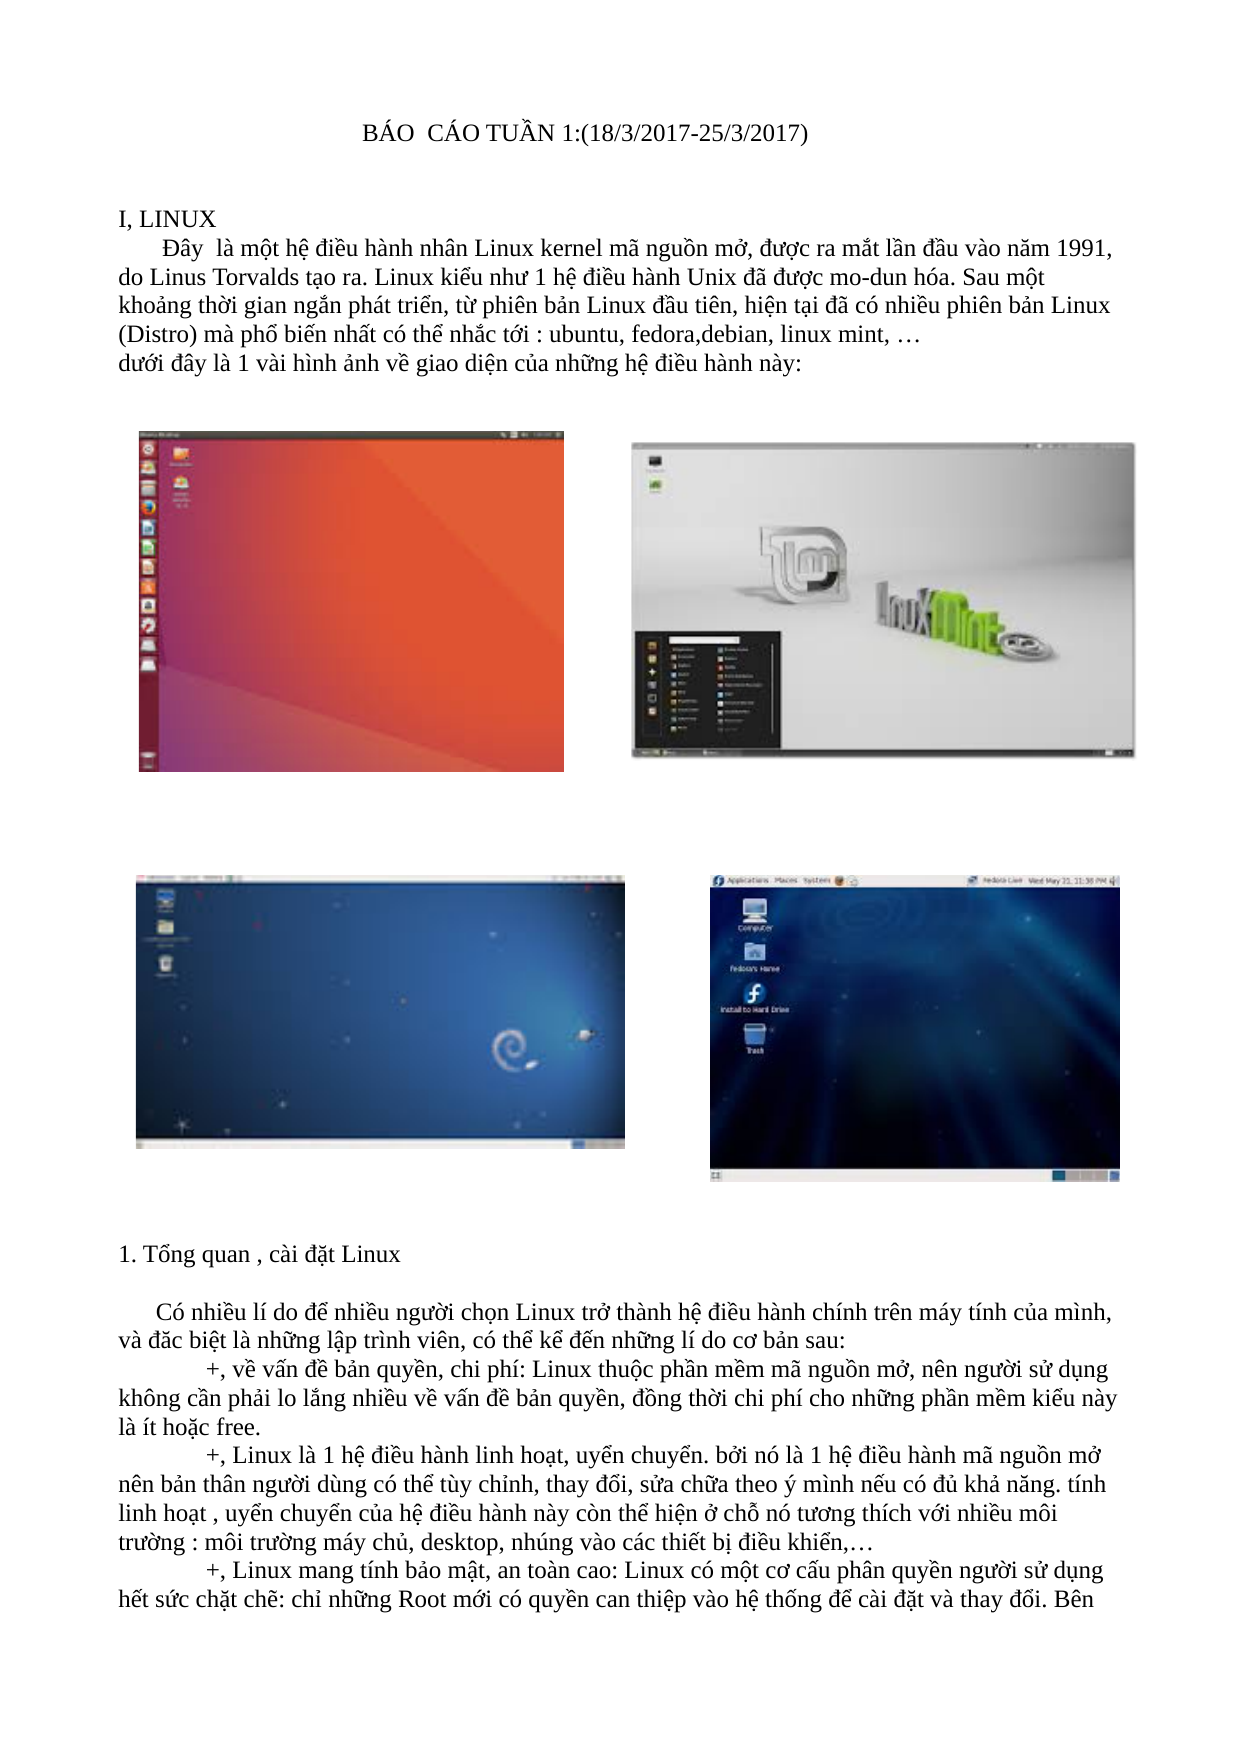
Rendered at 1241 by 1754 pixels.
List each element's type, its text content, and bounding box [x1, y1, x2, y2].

text +, Linux mang tính bảo mật, an toàn cao: Linux có một cơ cấu phân quyền người sử dụng hết sức chặt chẽ: chỉ những Root mới có quyền can thiệp vào hệ thống để cài đặt và thay đổi. Bên [118, 1556, 1122, 1613]
picture [631, 442, 1138, 761]
picture [138, 431, 564, 772]
text +, về vấn đề bản quyền, chi phí: Linux thuộc phần mềm mã nguồn mở, nên người sử dụng không cần phải lo lắng nhiều về vấn đề bản quyền, đồng thời chi phí cho những phần mềm kiểu này là ít hoặc free. [118, 1354, 1122, 1441]
text BÁO CÁO TUẦN 1:(18/3/2017-25/3/2017) [118, 118, 1122, 147]
text Đây là một hệ điều hành nhân Linux kernel mã nguồn mở, được ra mắt lần đầu vào năm 1991, do Linus Torvalds tạo ra. Linux kiểu như 1 hệ điều hành Unix đã được mo-dun hóa. Sau một khoảng thời gian ngắn phát triển, từ phiên bản Linux đầu tiên, hiện tại đã có nhiều phiên bản Linux (Distro) mà phổ biến nhất có thể nhắc tới : ubuntu, fedora,debian, linux mint, … [118, 233, 1122, 348]
text I, LINUX [118, 204, 1122, 233]
picture [710, 875, 1120, 1182]
text dưới đây là 1 vài hình ảnh về giao diện của những hệ điều hành này: [118, 348, 1122, 377]
text Có nhiều lí do để nhiều người chọn Linux trở thành hệ điều hành chính trên máy tính của mình, và đăc biệt là những lập trình viên, có thể kể đến những lí do cơ bản sau: [118, 1297, 1122, 1354]
text +, Linux là 1 hệ điều hành linh hoạt, uyển chuyển. bởi nó là 1 hệ điều hành mã nguồn mở nên bản thân người dùng có thể tùy chỉnh, thay đổi, sửa chữa theo ý mình nếu có đủ khả năng. tính linh hoạt , uyển chuyển của hệ điều hành này còn thể hiện ở chỗ nó tương thích với nhiều môi trường : môi trường máy chủ, desktop, nhúng vào các thiết bị điều khiển,… [118, 1441, 1122, 1556]
picture [135, 875, 625, 1149]
text 1. Tổng quan , cài đặt Linux [118, 1239, 1122, 1268]
